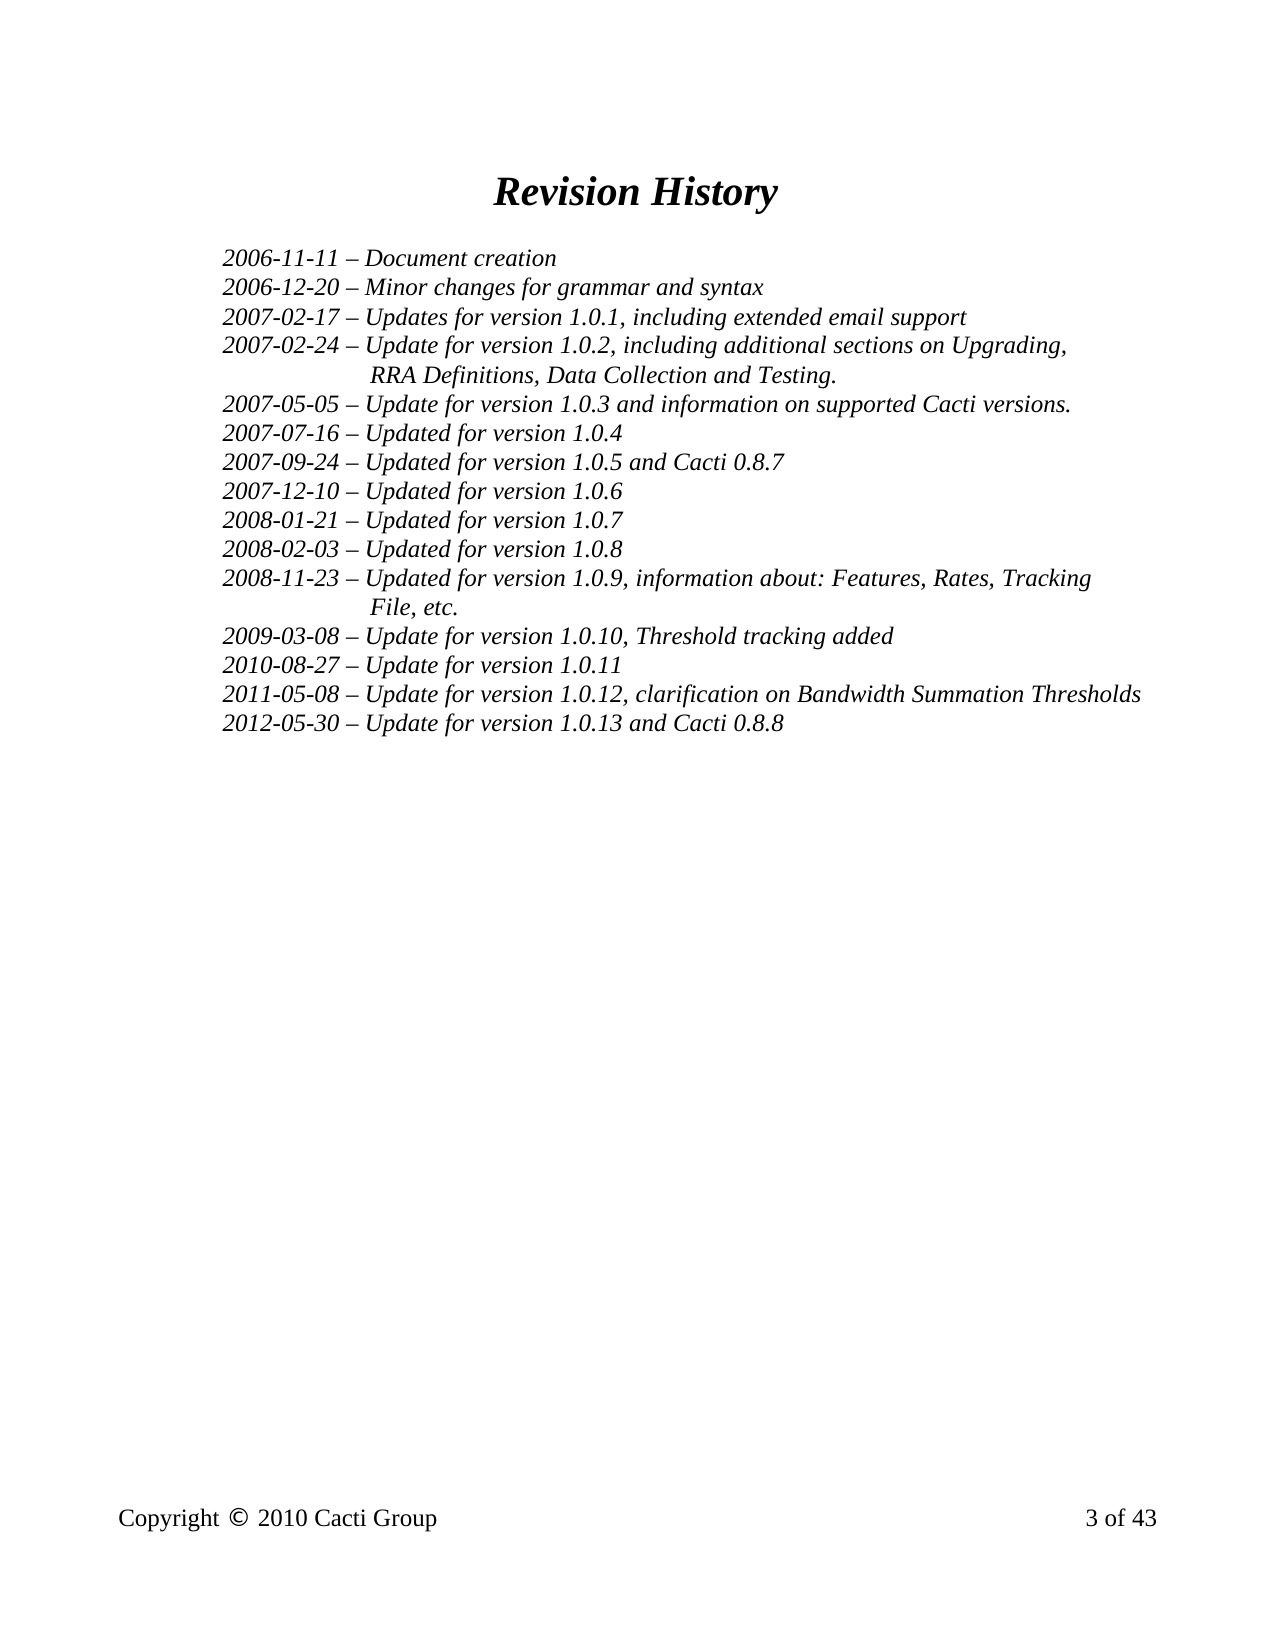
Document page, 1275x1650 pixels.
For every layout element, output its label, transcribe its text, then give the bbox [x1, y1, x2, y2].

text 2007-02-17 – Updates for version 1.0.1, including extended email support [222, 301, 1157, 330]
text Revision History [118, 166, 1157, 214]
text 2012-05-30 – Update for version 1.0.13 and Cacti 0.8.8 [222, 708, 1157, 737]
text 2007-09-24 – Updated for version 1.0.5 and Cacti 0.8.7 [222, 447, 1157, 476]
text 2007-02-24 – Update for version 1.0.2, including additional sections on Upgrading, [222, 330, 1157, 359]
text 2011-05-08 – Update for version 1.0.12, clarification on Bandwidth Summation Thresholds [222, 679, 1157, 708]
text 2006-11-11 – Document creation [222, 243, 1157, 272]
text 2008-01-21 – Updated for version 1.0.7 [222, 505, 1157, 534]
text 2007-12-10 – Updated for version 1.0.6 [222, 476, 1157, 505]
text File, etc. [222, 592, 1157, 621]
text 2010-08-27 – Update for version 1.0.11 [222, 650, 1157, 679]
text 2007-05-05 – Update for version 1.0.3 and information on supported Cacti versions. [222, 388, 1157, 418]
text RRA Definitions, Data Collection and Testing. [222, 359, 1157, 388]
text 2008-11-23 – Updated for version 1.0.9, information about: Features, Rates, Tracking [222, 563, 1157, 592]
text 2009-03-08 – Update for version 1.0.10, Threshold tracking added [222, 621, 1157, 650]
text 2008-02-03 – Updated for version 1.0.8 [222, 534, 1157, 563]
text 2006-12-20 – Minor changes for grammar and syntax [222, 272, 1157, 301]
text 2007-07-16 – Updated for version 1.0.4 [222, 418, 1157, 447]
